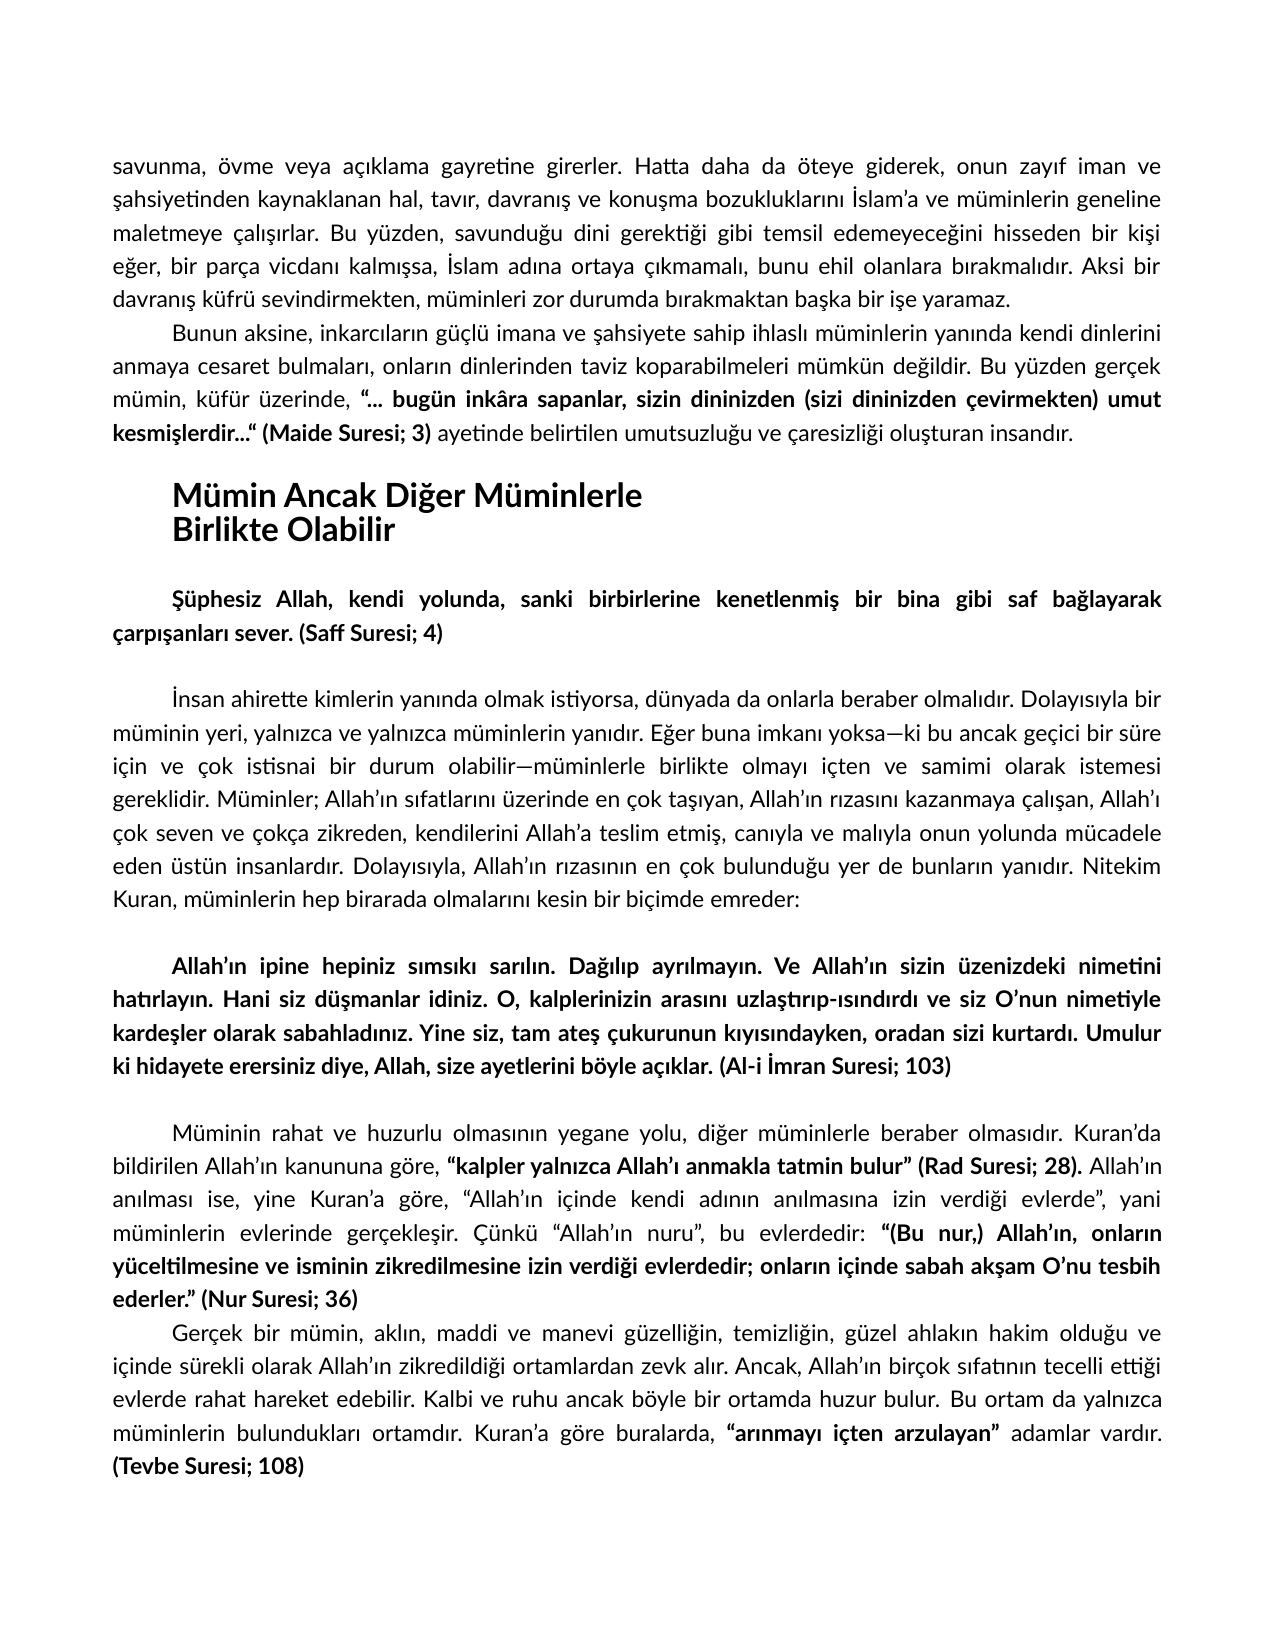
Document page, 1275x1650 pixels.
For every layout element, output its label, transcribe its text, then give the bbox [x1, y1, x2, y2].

text Bunun aksine, inkarcıların güçlü imana ve şahsiyete sahip ihlaslı müminlerin yanında kendi dinlerini anmaya cesaret bulmaları, onların dinlerinden taviz koparabilmeleri mümkün değildir. Bu yüzden gerçek mümin, küfür üzerinde, “... bugün inkâra sapanlar, sizin dininizden (sizi dininizden çevirmekten) umut kesmişlerdir...“ (Maide Suresi; 3) ayetinde belirtilen umutsuzluğu ve çaresizliği oluşturan insandır. [112, 314, 1162, 448]
text Allah’ın ipine hepiniz sımsıkı sarılın. Dağılıp ayrılmayın. Ve Allah’ın sizin üzenizdeki nimetini hatırlayın. Hani siz düşmanlar idiniz. O, kalplerinizin arasını uzlaştırıp-ısındırdı ve siz O’nun nimetiyle kardeşler olarak sabahladınız. Yine siz, tam ateş çukurunun kıyısındayken, oradan sizi kurtardı. Umulur ki hidayete erersiniz diye, Allah, size ayetlerini böyle açıklar. (Al-i İmran Suresi; 103) [112, 948, 1162, 1081]
text Müminin rahat ve huzurlu olmasının yegane yolu, diğer müminlerle beraber olmasıdır. Kuran’da bildirilen Allah’ın kanununa göre, “kalpler yalnızca Allah’ı anmakla tatmin bulur” (Rad Suresi; 28). Allah’ın anılması ise, yine Kuran’a göre, “Allah’ın içinde kendi adının anılmasına izin verdiği evlerde”, yani müminlerin evlerinde gerçekleşir. Çünkü “Allah’ın nuru”, bu evlerdedir: “(Bu nur,) Allah’ın, onların yüceltilmesine ve isminin zikredilmesine izin verdiği evlerdedir; onların içinde sabah akşam O’nu tesbih ederler.” (Nur Suresi; 36) [112, 1114, 1162, 1314]
text Birlikte Olabilir [112, 514, 1162, 548]
text İnsan ahirette kimlerin yanında olmak istiyorsa, dünyada da onlarla beraber olmalıdır. Dolayısıyla bir müminin yeri, yalnızca ve yalnızca müminlerin yanıdır. Eğer buna imkanı yoksa—ki bu ancak geçici bir süre için ve çok istisnai bir durum olabilir—müminlerle birlikte olmayı içten ve samimi olarak istemesi gereklidir. Müminler; Allah’ın sıfatlarını üzerinde en çok taşıyan, Allah’ın rızasını kazanmaya çalışan, Allah’ı çok seven ve çokça zikreden, kendilerini Allah’a teslim etmiş, canıyla ve malıyla onun yolunda mücadele eden üstün insanlardır. Dolayısıyla, Allah’ın rızasının en çok bulunduğu yer de bunların yanıdır. Nitekim Kuran, müminlerin hep birarada olmalarını kesin bir biçimde emreder: [112, 681, 1162, 914]
text savunma, övme veya açıklama gayretine girerler. Hatta daha da öteye giderek, onun zayıf iman ve şahsiyetinden kaynaklanan hal, tavır, davranış ve konuşma bozukluklarını İslam’a ve müminlerin geneline maletmeye çalışırlar. Bu yüzden, savunduğu dini gerektiği gibi temsil edemeyeceğini hisseden bir kişi eğer, bir parça vicdanı kalmışsa, İslam adına ortaya çıkmamalı, bunu ehil olanlara bırakmalıdır. Aksi bir davranış küfrü sevindirmekten, müminleri zor durumda bırakmaktan başka bir işe yaramaz. [112, 148, 1162, 314]
text Şüphesiz Allah, kendi yolunda, sanki birbirlerine kenetlenmiş bir bina gibi saf bağlayarak çarpışanları sever. (Saff Suresi; 4) [112, 581, 1162, 648]
text Gerçek bir mümin, aklın, maddi ve manevi güzelliğin, temizliğin, güzel ahlakın hakim olduğu ve içinde sürekli olarak Allah’ın zikredildiği ortamlardan zevk alır. Ancak, Allah’ın birçok sıfatının tecelli ettiği evlerde rahat hareket edebilir. Kalbi ve ruhu ancak böyle bir ortamda huzur bulur. Bu ortam da yalnızca müminlerin bulundukları ortamdır. Kuran’a göre buralarda, “arınmayı içten arzulayan” adamlar vardır. (Tevbe Suresi; 108) [112, 1314, 1162, 1481]
subtitle Mümin Ancak Diğer Müminlerle [112, 481, 1162, 514]
